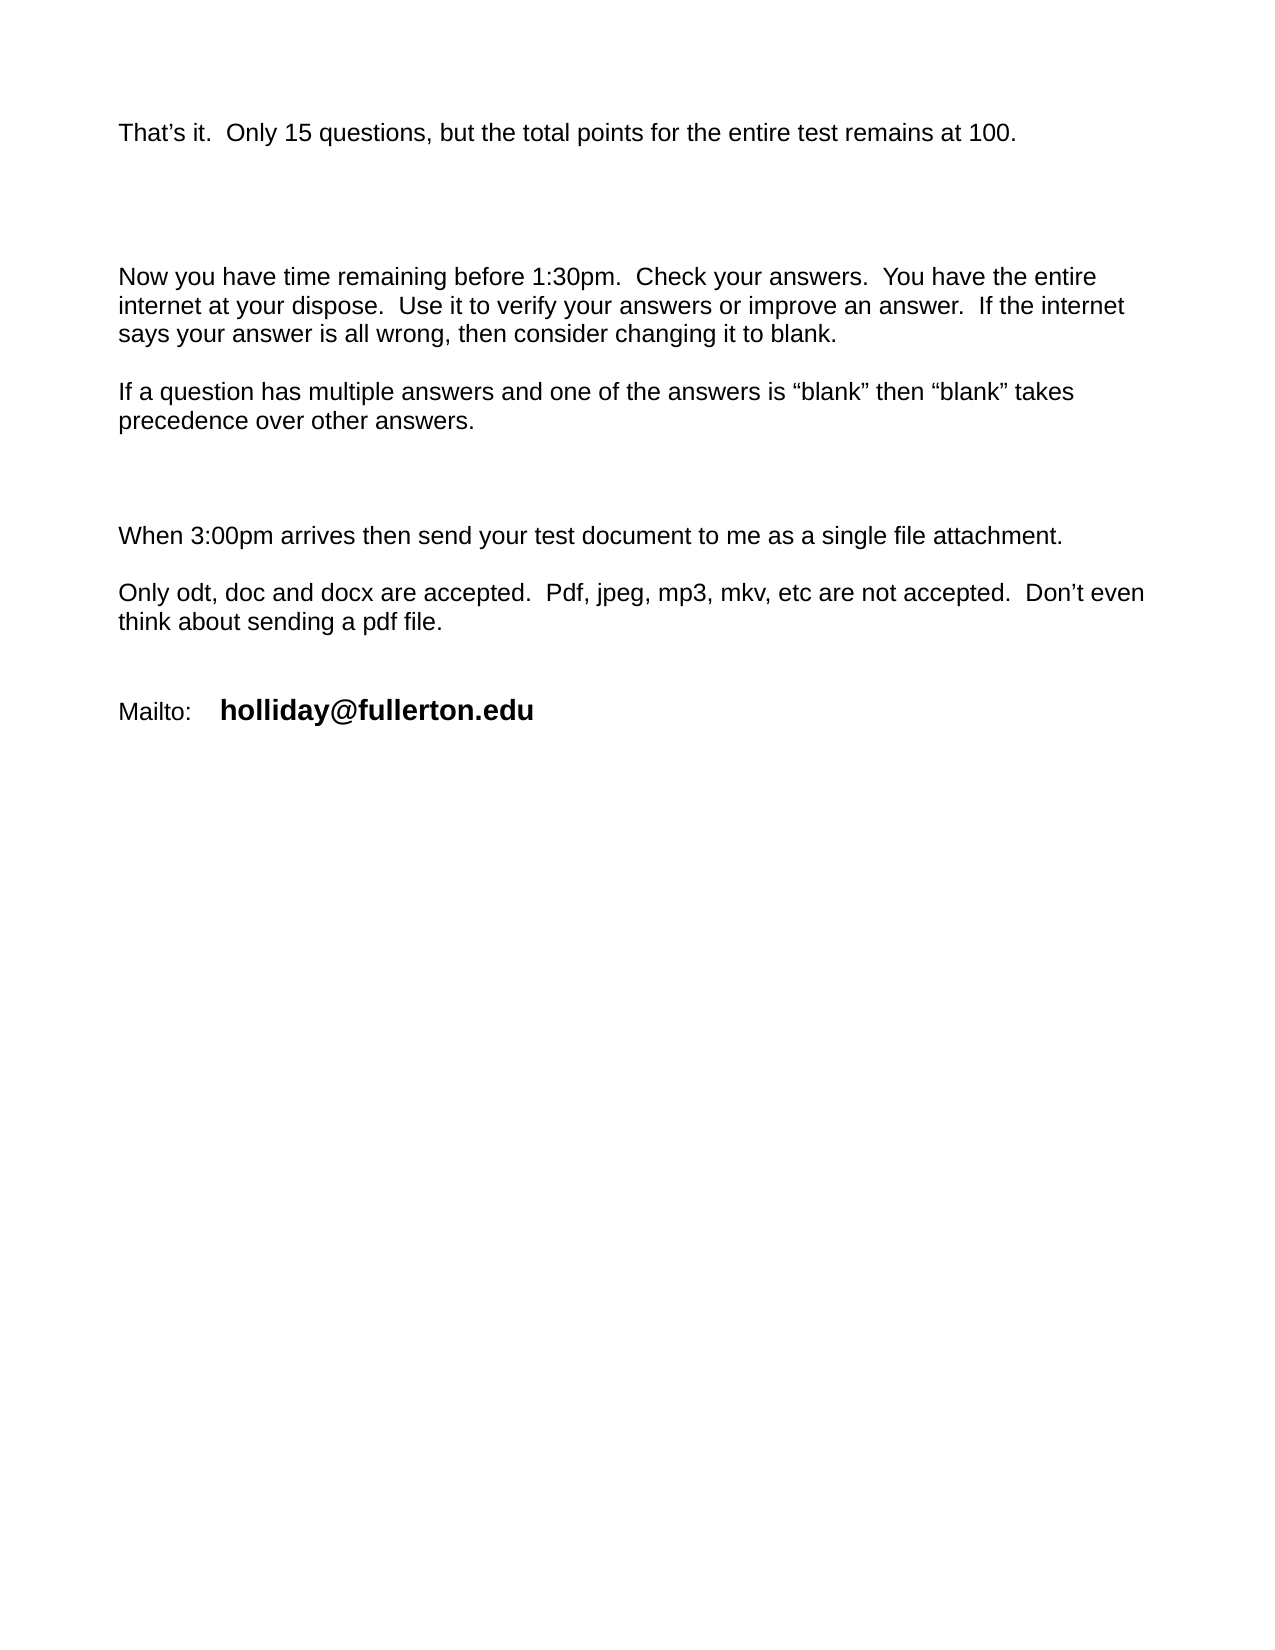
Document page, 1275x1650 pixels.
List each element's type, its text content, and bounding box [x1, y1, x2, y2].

text If a question has multiple answers and one of the answers is “blank” then “blank” takes precedence over other answers. [118, 377, 1157, 434]
text That’s it. Only 15 questions, but the total points for the entire test remains at 100. [118, 118, 1157, 147]
text Now you have time remaining before 1:30pm. Check your answers. You have the entire internet at your dispose. Use it to verify your answers or improve an answer. If the internet says your answer is all wrong, then consider changing it to blank. [118, 262, 1157, 348]
text When 3:00pm arrives then send your test document to me as a single file attachment. [118, 521, 1157, 549]
text Only odt, doc and docx are accepted. Pdf, jpeg, mp3, mkv, etc are not accepted. Don’t even think about sending a pdf file. [118, 578, 1157, 636]
text Mailto: holliday@fullerton.edu [118, 693, 1157, 727]
